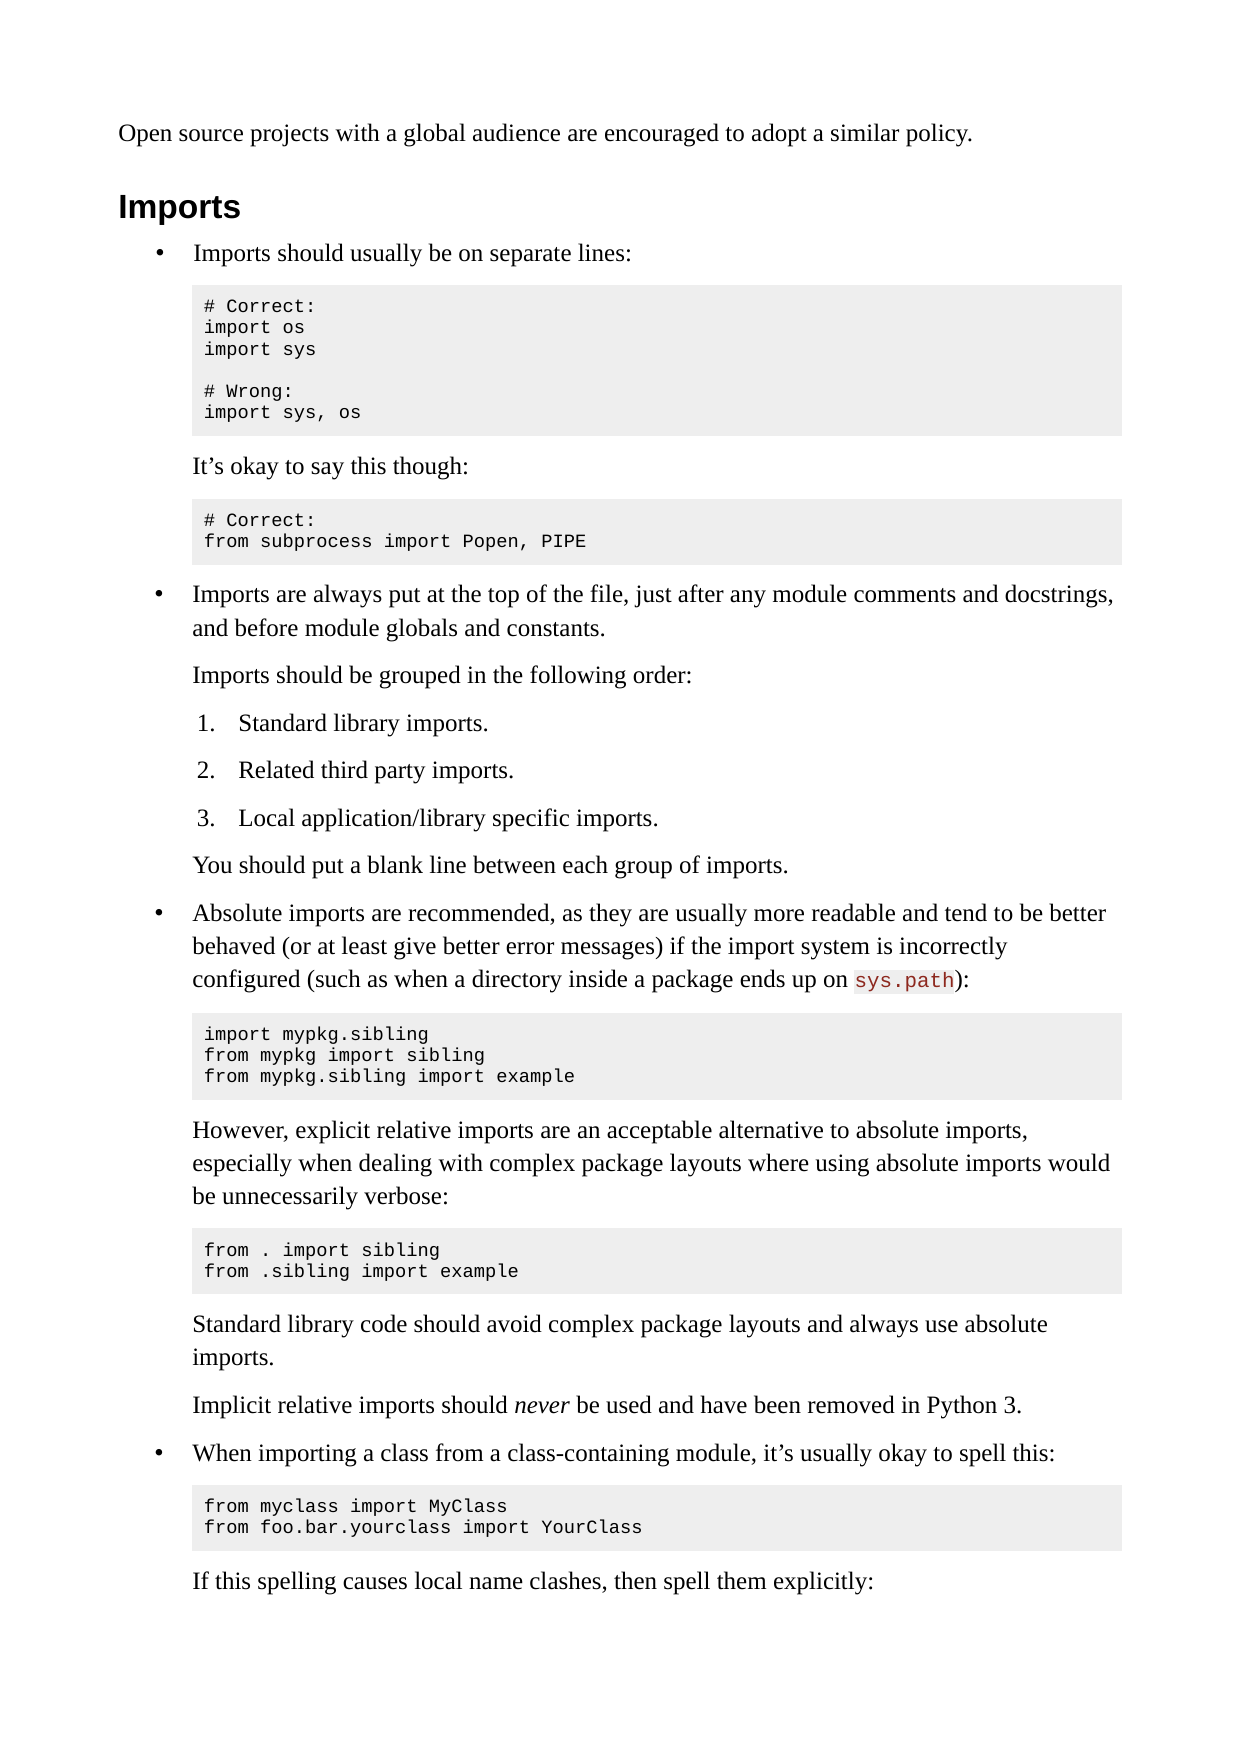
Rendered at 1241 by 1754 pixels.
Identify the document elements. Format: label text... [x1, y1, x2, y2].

text # Wrong: [192, 382, 1122, 403]
text from subprocess import Popen, PIPE [192, 532, 1122, 565]
text from foo.bar.yourclass import YourClass [192, 1518, 1122, 1551]
text Standard library code should avoid complex package layouts and always use absolute imports. [192, 1309, 1122, 1371]
text It’s okay to say this though: [192, 451, 1122, 480]
text from myclass import MyClass [192, 1485, 1122, 1518]
text from mypkg.sibling import example [192, 1067, 1122, 1100]
list Related third party imports. [197, 755, 1122, 784]
text Open source projects with a global audience are encouraged to adopt a similar policy. [118, 118, 1122, 147]
list Absolute imports are recommended, as they are usually more readable and tend to be better behaved (or at least give better error messages) if the import system is incorrectly configured (such as when a directory inside a package ends up on sys.path): [154, 898, 1122, 994]
text from . import sibling [192, 1228, 1122, 1262]
text import os [192, 318, 1122, 339]
text Implicit relative imports should never be used and have been removed in Python 3. [192, 1390, 1122, 1419]
list Imports should usually be on separate lines: [156, 238, 1122, 266]
text from .sibling import example [192, 1262, 1122, 1294]
text However, explicit relative imports are an acceptable alternative to absolute imports, especially when dealing with complex package layouts where using absolute imports would be unnecessarily verbose: [192, 1115, 1122, 1210]
list Local application/library specific imports. [197, 803, 1122, 832]
text # Correct: [192, 285, 1122, 318]
list Imports should be grouped in the following order: [154, 660, 1122, 689]
text # Correct: [192, 499, 1122, 532]
text from mypkg import sibling [192, 1046, 1122, 1067]
text import mypkg.sibling [192, 1013, 1122, 1046]
list When importing a class from a class-containing module, it’s usually okay to spell this: [154, 1438, 1122, 1466]
list You should put a blank line between each group of imports. [154, 851, 1122, 879]
text import sys, os [192, 403, 1122, 436]
text import sys [192, 339, 1122, 361]
subtitle Imports [118, 187, 1122, 225]
list Standard library imports. [197, 708, 1122, 737]
text If this spelling causes local name clashes, then spell them explicitly: [192, 1566, 1122, 1595]
list Imports are always put at the top of the file, just after any module comments and docstrings, and before module globals and constants. [154, 579, 1122, 641]
